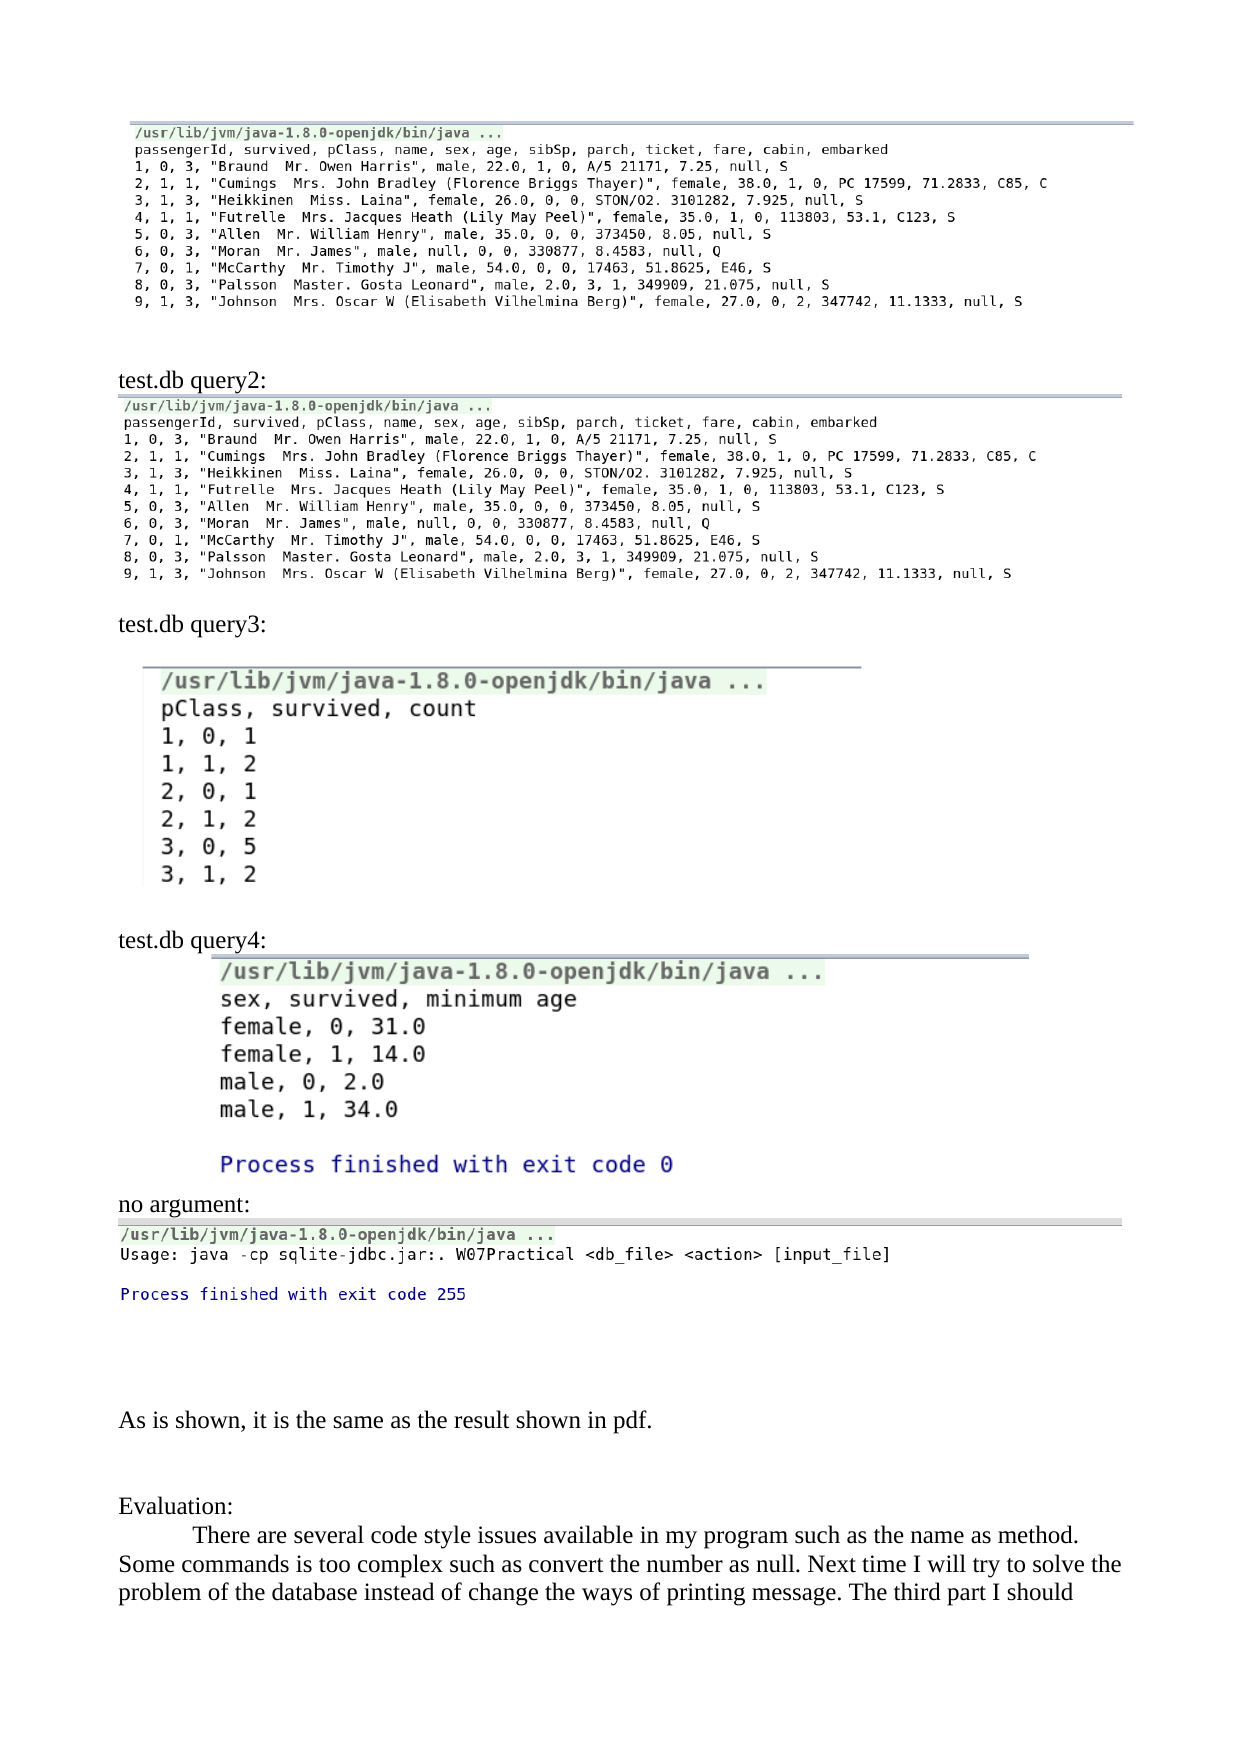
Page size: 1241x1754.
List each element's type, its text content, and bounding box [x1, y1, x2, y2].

text As is shown, it is the same as the result shown in pdf. [118, 1405, 1122, 1434]
picture [129, 121, 1134, 309]
text no argument: [118, 954, 1122, 1218]
picture [211, 954, 1029, 1190]
picture [142, 666, 862, 887]
text test.db query3: [118, 609, 1122, 638]
text There are several code style issues available in my program such as the name as method. Some commands is too complex such as convert the number as null. Next time I will try to solve the problem of the database instead of change the ways of printing message. The third part I should [118, 1520, 1122, 1606]
text test.db query2: [118, 366, 1122, 394]
text Evaluation: [118, 1491, 1122, 1520]
picture [118, 1218, 1123, 1348]
picture [118, 394, 1123, 581]
text test.db query4: [118, 926, 1122, 954]
